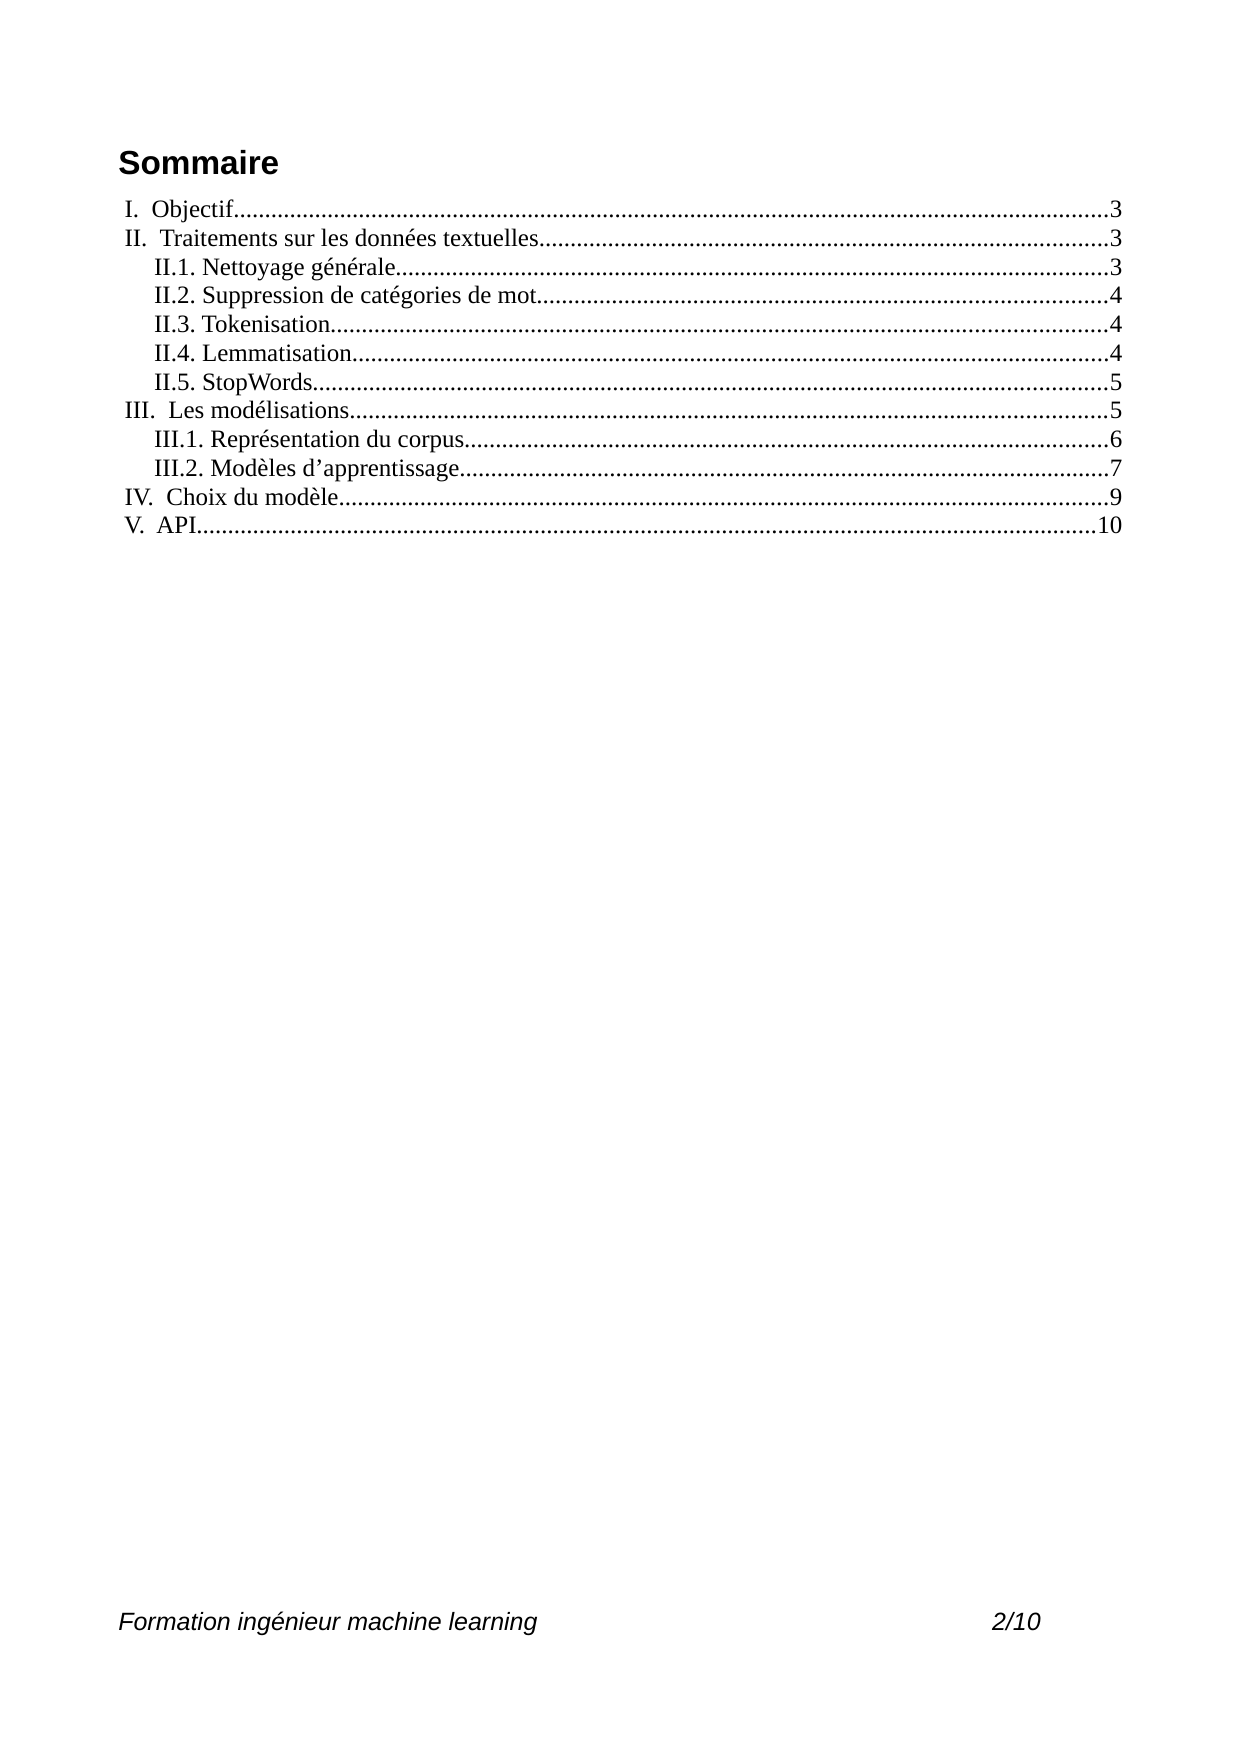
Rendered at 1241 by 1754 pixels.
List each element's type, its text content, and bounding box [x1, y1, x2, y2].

subtitle Sommaire [118, 143, 1122, 182]
text III.2. Modèles d’apprentissage 7 [148, 453, 1122, 482]
text II.4. Lemmatisation 4 [148, 338, 1122, 367]
text II.3. Tokenisation 4 [148, 309, 1122, 338]
text V. API 10 [118, 510, 1122, 539]
text III.1. Représentation du corpus 6 [148, 424, 1122, 453]
text II. Traitements sur les données textuelles 3 [118, 223, 1122, 252]
text II.5. StopWords 5 [148, 367, 1122, 395]
text II.1. Nettoyage générale 3 [148, 252, 1122, 280]
text IV. Choix du modèle 9 [118, 482, 1122, 510]
text II.2. Suppression de catégories de mot 4 [148, 280, 1122, 309]
text III. Les modélisations 5 [118, 395, 1122, 424]
text I. Objectif 3 [118, 194, 1122, 223]
